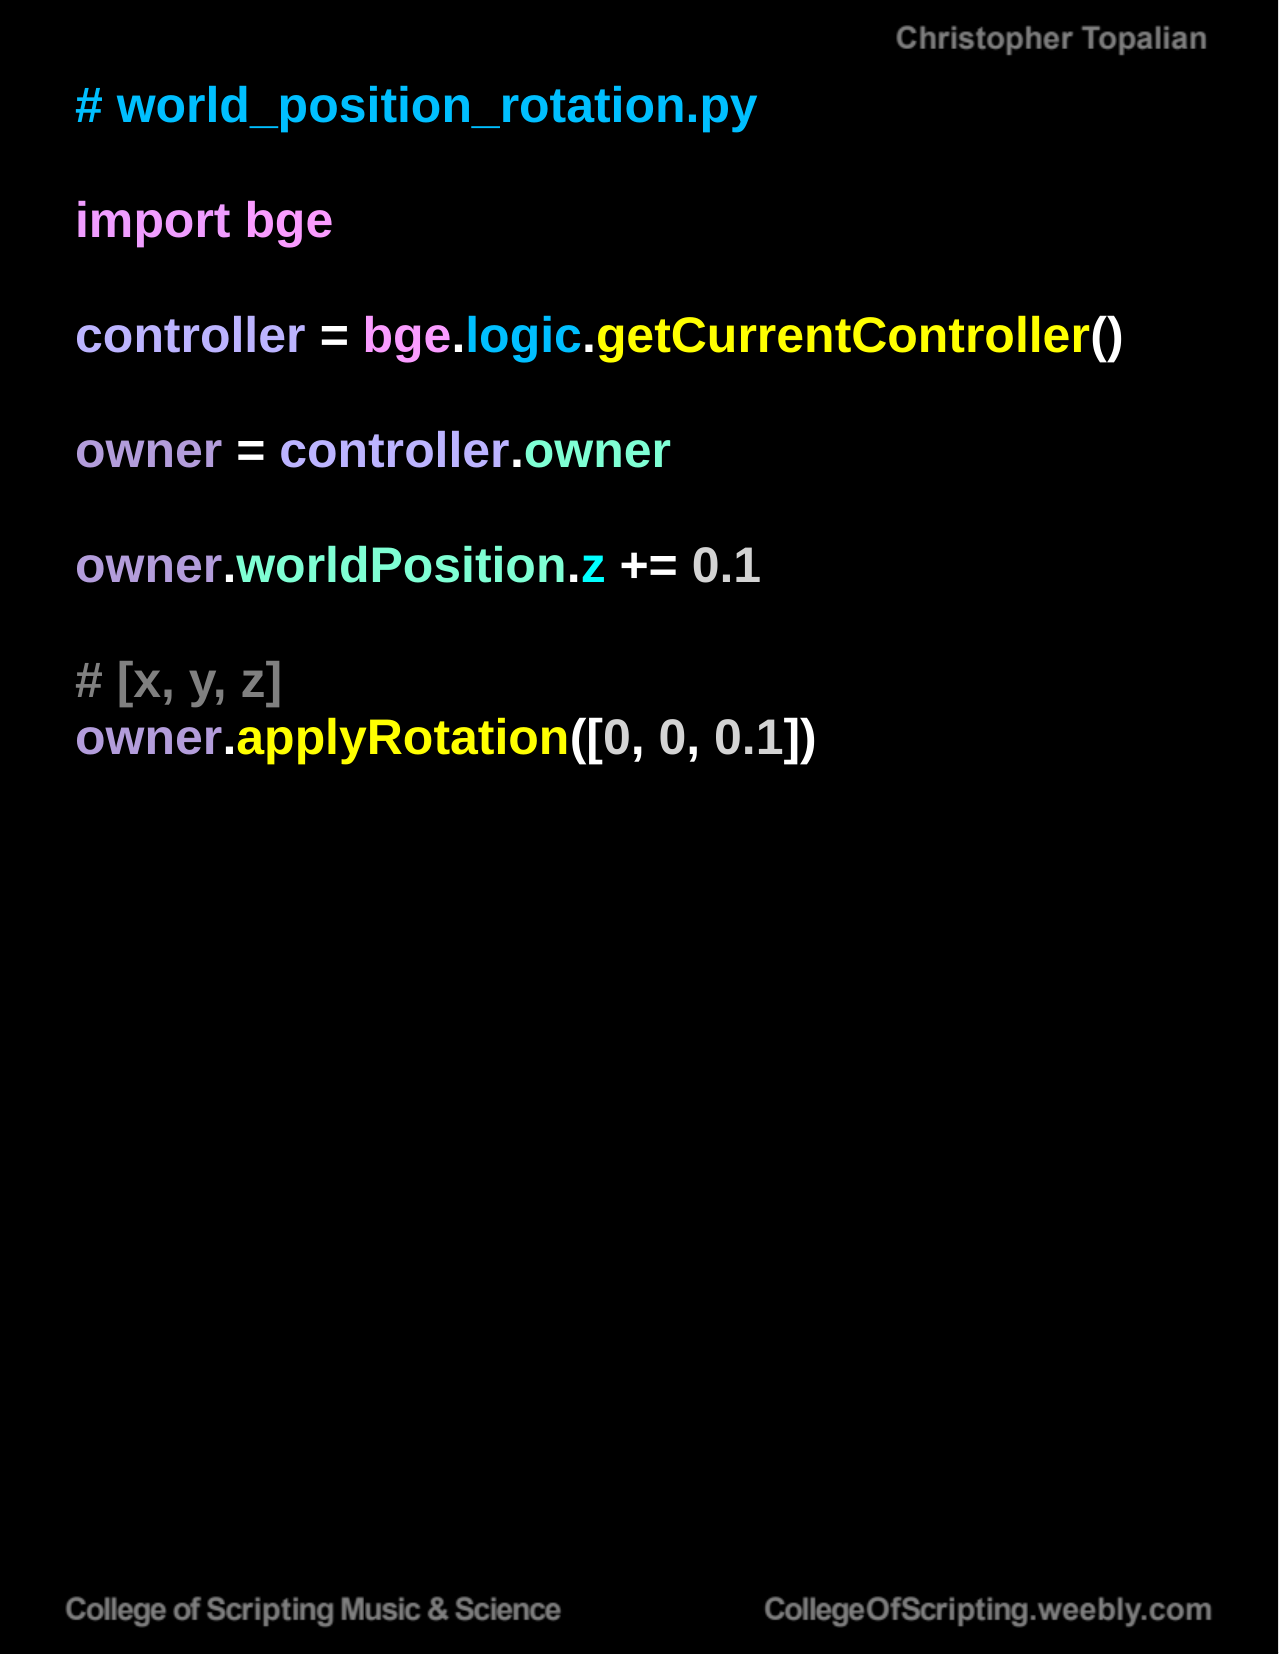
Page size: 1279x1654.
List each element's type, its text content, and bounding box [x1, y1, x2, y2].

text # [x, y, z] [75, 650, 1203, 707]
text controller = bge.logic.getCurrentController() [75, 305, 1203, 362]
text owner.worldPosition.z += 0.1 [75, 535, 1203, 592]
text owner = controller.owner [75, 420, 1203, 477]
text owner.applyRotation([0, 0, 0.1]) [75, 707, 1203, 765]
text import bge [75, 190, 1203, 247]
subtitle # world_position_rotation.py [75, 75, 1203, 132]
